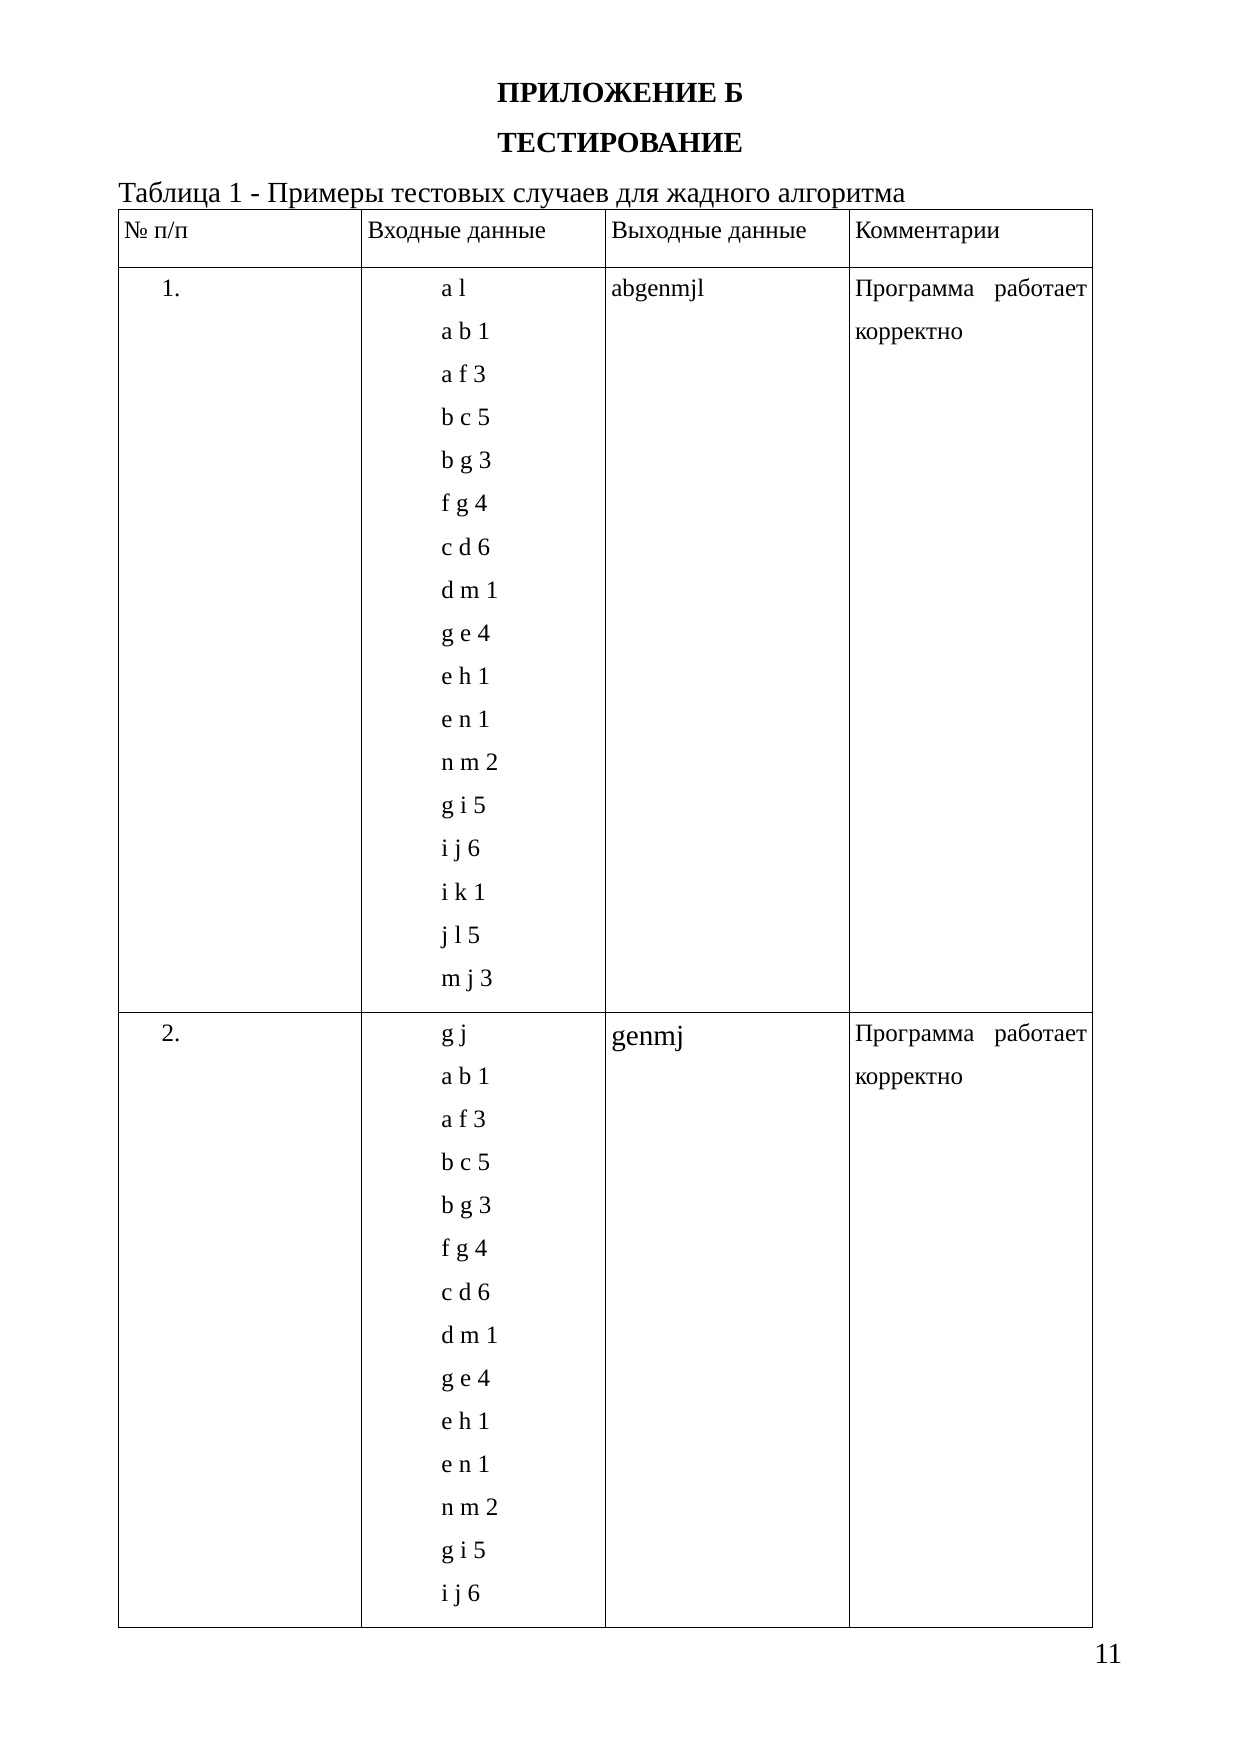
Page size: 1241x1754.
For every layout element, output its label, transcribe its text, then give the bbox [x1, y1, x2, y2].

table_header Выходные данные [606, 210, 849, 267]
table_cell a l a b 1 a f 3 b c 5 b g 3 f g 4 c d 6 d m 1 g e 4 e h 1 e n 1 n m 2 g i 5 i j 6 i k 1 j l 5 m j 3 [362, 268, 605, 1012]
table_cell [119, 268, 361, 1012]
table_cell Программа работает корректно [850, 1013, 1092, 1627]
table_header Комментарии [850, 210, 1092, 267]
table_cell [119, 1013, 361, 1627]
table_header Входные данные [362, 210, 605, 267]
table_cell abgenmjl [606, 268, 849, 1012]
subtitle Приложение Б Тестирование [118, 75, 1122, 159]
table_cell genmj [606, 1013, 849, 1627]
table_cell Программа работает корректно [850, 268, 1092, 1012]
table_cell g j a b 1 a f 3 b c 5 b g 3 f g 4 c d 6 d m 1 g e 4 e h 1 e n 1 n m 2 g i 5 i j 6 [362, 1013, 605, 1627]
text Таблица 1 - Примеры тестовых случаев для жадного алгоритма [118, 176, 1122, 209]
table_header № п/п [119, 210, 361, 267]
